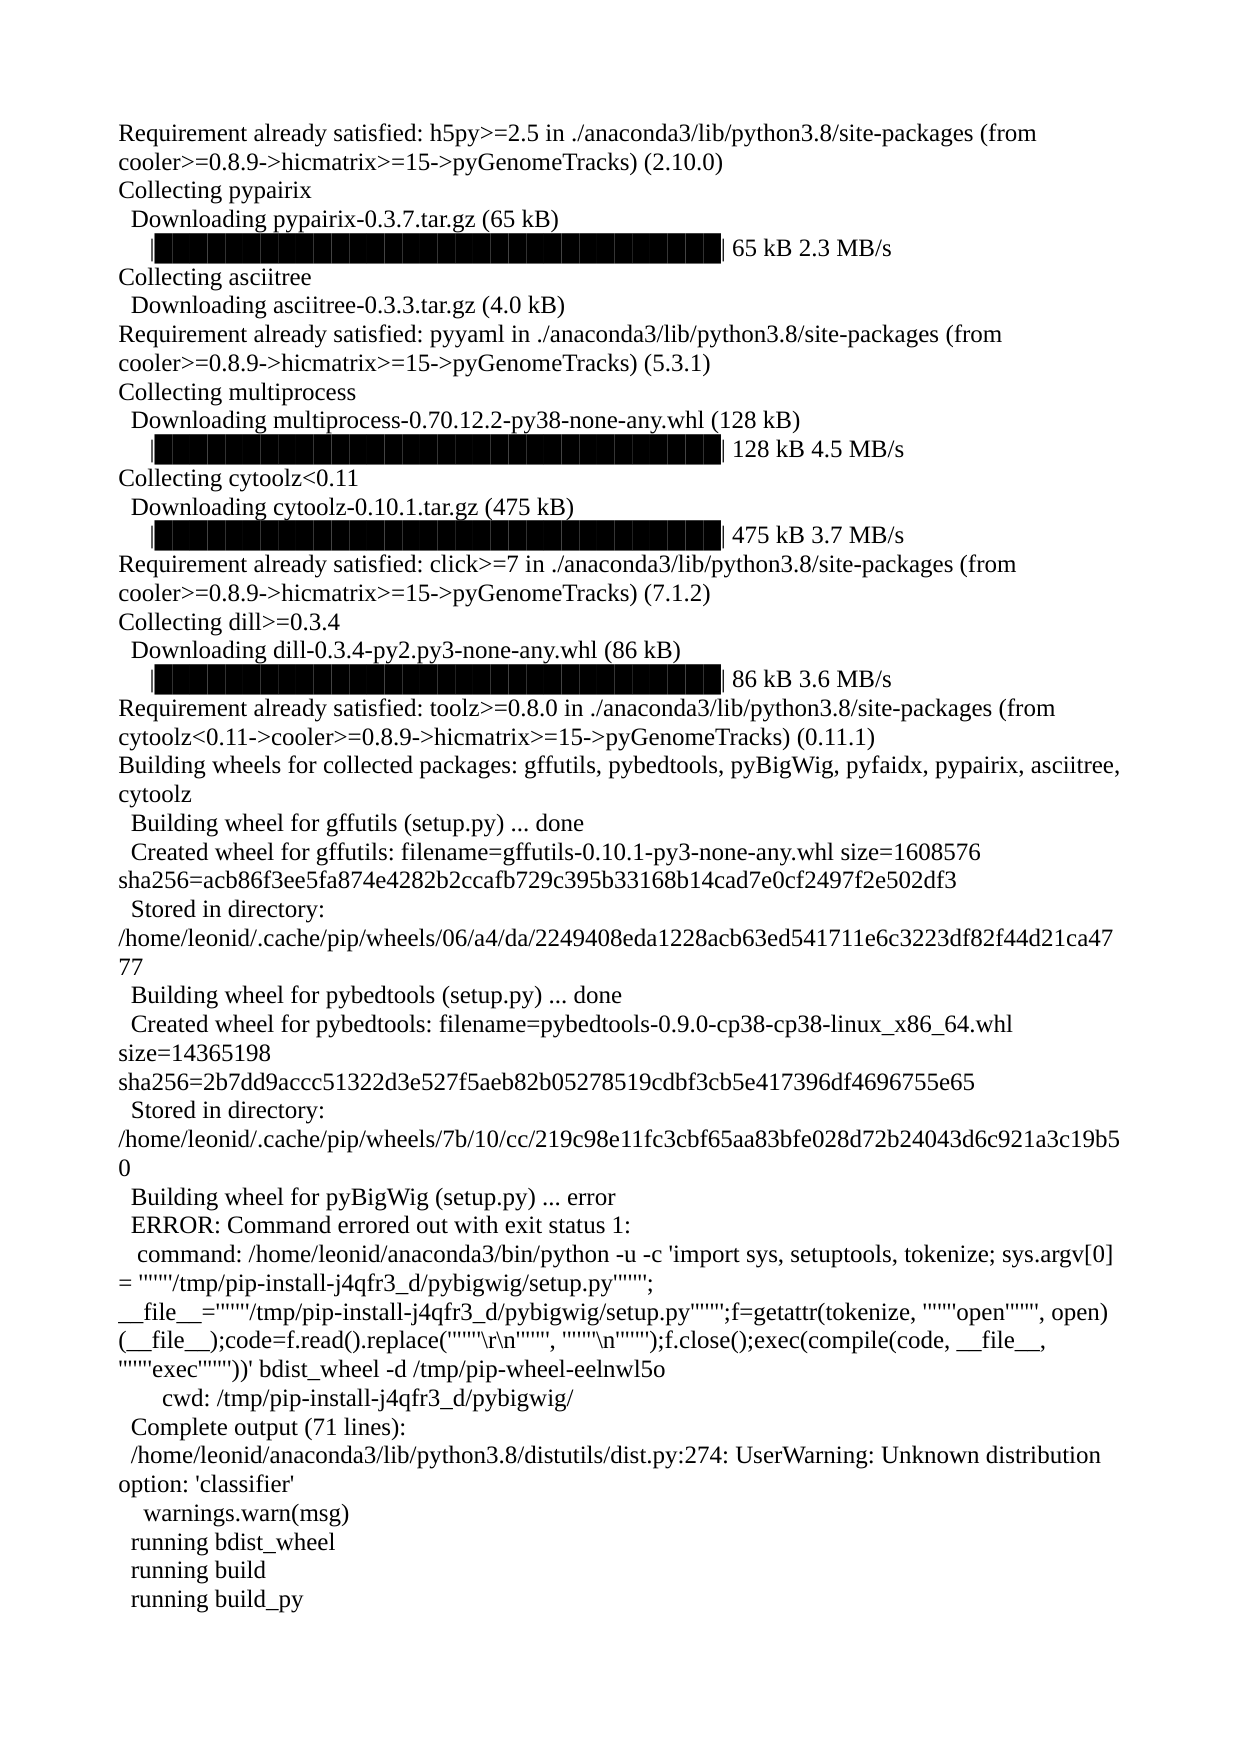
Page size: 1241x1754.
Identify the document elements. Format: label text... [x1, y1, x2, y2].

text |████████████████████████████████| 475 kB 3.7 MB/s [721, 521, 1122, 549]
text |████████████████████████████████| 128 kB 4.5 MB/s [721, 434, 1122, 463]
text Created wheel for pybedtools: filename=pybedtools-0.9.0-cp38-cp38-linux_x86_64.whl size=14365198 sha256=2b7dd9accc51322d3e527f5aeb82b05278519cdbf3cb5e417396df4696755e65 [118, 1009, 1122, 1096]
text |████████████████████████████████| 86 kB 3.6 MB/s [721, 664, 1122, 693]
text running build_py [118, 1584, 1122, 1613]
text |████████████████████████████████| 86 kB 3.6 MB/s [118, 664, 154, 693]
text Downloading dill-0.3.4-py2.py3-none-any.whl (86 kB) [118, 636, 1122, 664]
text Complete output (71 lines): [118, 1412, 1122, 1441]
text Requirement already satisfied: toolz>=0.8.0 in ./anaconda3/lib/python3.8/site-packages (from cytoolz<0.11->cooler>=0.8.9->hicmatrix>=15->pyGenomeTracks) (0.11.1) [118, 693, 1122, 751]
text Building wheel for pyBigWig (setup.py) ... error [118, 1182, 1122, 1211]
text command: /home/leonid/anaconda3/bin/python -u -c 'import sys, setuptools, tokenize; sys.argv[0] = '"'"'/tmp/pip-install-j4qfr3_d/pybigwig/setup.py'"'"'; __file__='"'"'/tmp/pip-install-j4qfr3_d/pybigwig/setup.py'"'"';f=getattr(tokenize, '"'"'open'"'"', open)(__file__);code=f.read().replace('"'"'\r\n'"'"', '"'"'\n'"'"');f.close();exec(compile(code, __file__, '"'"'exec'"'"'))' bdist_wheel -d /tmp/pip-wheel-eelnwl5o [118, 1239, 1122, 1383]
text /home/leonid/anaconda3/lib/python3.8/distutils/dist.py:274: UserWarning: Unknown distribution option: 'classifier' [118, 1441, 1122, 1498]
text Created wheel for gffutils: filename=gffutils-0.10.1-py3-none-any.whl size=1608576 sha256=acb86f3ee5fa874e4282b2ccafb729c395b33168b14cad7e0cf2497f2e502df3 [118, 837, 1122, 894]
text Collecting multiprocess [118, 377, 1122, 406]
text Requirement already satisfied: click>=7 in ./anaconda3/lib/python3.8/site-packages (from cooler>=0.8.9->hicmatrix>=15->pyGenomeTracks) (7.1.2) [118, 549, 1122, 607]
text |████████████████████████████████| 65 kB 2.3 MB/s [721, 233, 1122, 262]
text Collecting asciitree [118, 262, 1122, 291]
text Stored in directory: /home/leonid/.cache/pip/wheels/7b/10/cc/219c98e11fc3cbf65aa83bfe028d72b24043d6c921a3c19b50 [118, 1096, 1122, 1182]
text Requirement already satisfied: pyyaml in ./anaconda3/lib/python3.8/site-packages (from cooler>=0.8.9->hicmatrix>=15->pyGenomeTracks) (5.3.1) [118, 319, 1122, 377]
text Collecting dill>=0.3.4 [118, 607, 1122, 636]
text Downloading pypairix-0.3.7.tar.gz (65 kB) [118, 204, 1122, 233]
text Requirement already satisfied: h5py>=2.5 in ./anaconda3/lib/python3.8/site-packages (from cooler>=0.8.9->hicmatrix>=15->pyGenomeTracks) (2.10.0) [118, 118, 1122, 176]
text running bdist_wheel [118, 1527, 1122, 1556]
text Building wheel for pybedtools (setup.py) ... done [118, 981, 1122, 1009]
text Stored in directory: /home/leonid/.cache/pip/wheels/06/a4/da/2249408eda1228acb63ed541711e6c3223df82f44d21ca4777 [118, 894, 1122, 981]
text Downloading asciitree-0.3.3.tar.gz (4.0 kB) [118, 291, 1122, 319]
text Collecting pypairix [118, 176, 1122, 204]
text |████████████████████████████████| 65 kB 2.3 MB/s [118, 233, 154, 262]
text Collecting cytoolz<0.11 [118, 463, 1122, 492]
text Building wheel for gffutils (setup.py) ... done [118, 808, 1122, 837]
text warnings.warn(msg) [118, 1498, 1122, 1527]
text Downloading cytoolz-0.10.1.tar.gz (475 kB) [118, 492, 1122, 521]
text running build [118, 1556, 1122, 1584]
text cwd: /tmp/pip-install-j4qfr3_d/pybigwig/ [118, 1383, 1122, 1412]
text |████████████████████████████████| 128 kB 4.5 MB/s [118, 434, 154, 463]
text |████████████████████████████████| 475 kB 3.7 MB/s [118, 521, 154, 549]
text Downloading multiprocess-0.70.12.2-py38-none-any.whl (128 kB) [118, 406, 1122, 434]
text Building wheels for collected packages: gffutils, pybedtools, pyBigWig, pyfaidx, pypairix, asciitree, cytoolz [118, 751, 1122, 808]
text ERROR: Command errored out with exit status 1: [118, 1211, 1122, 1239]
